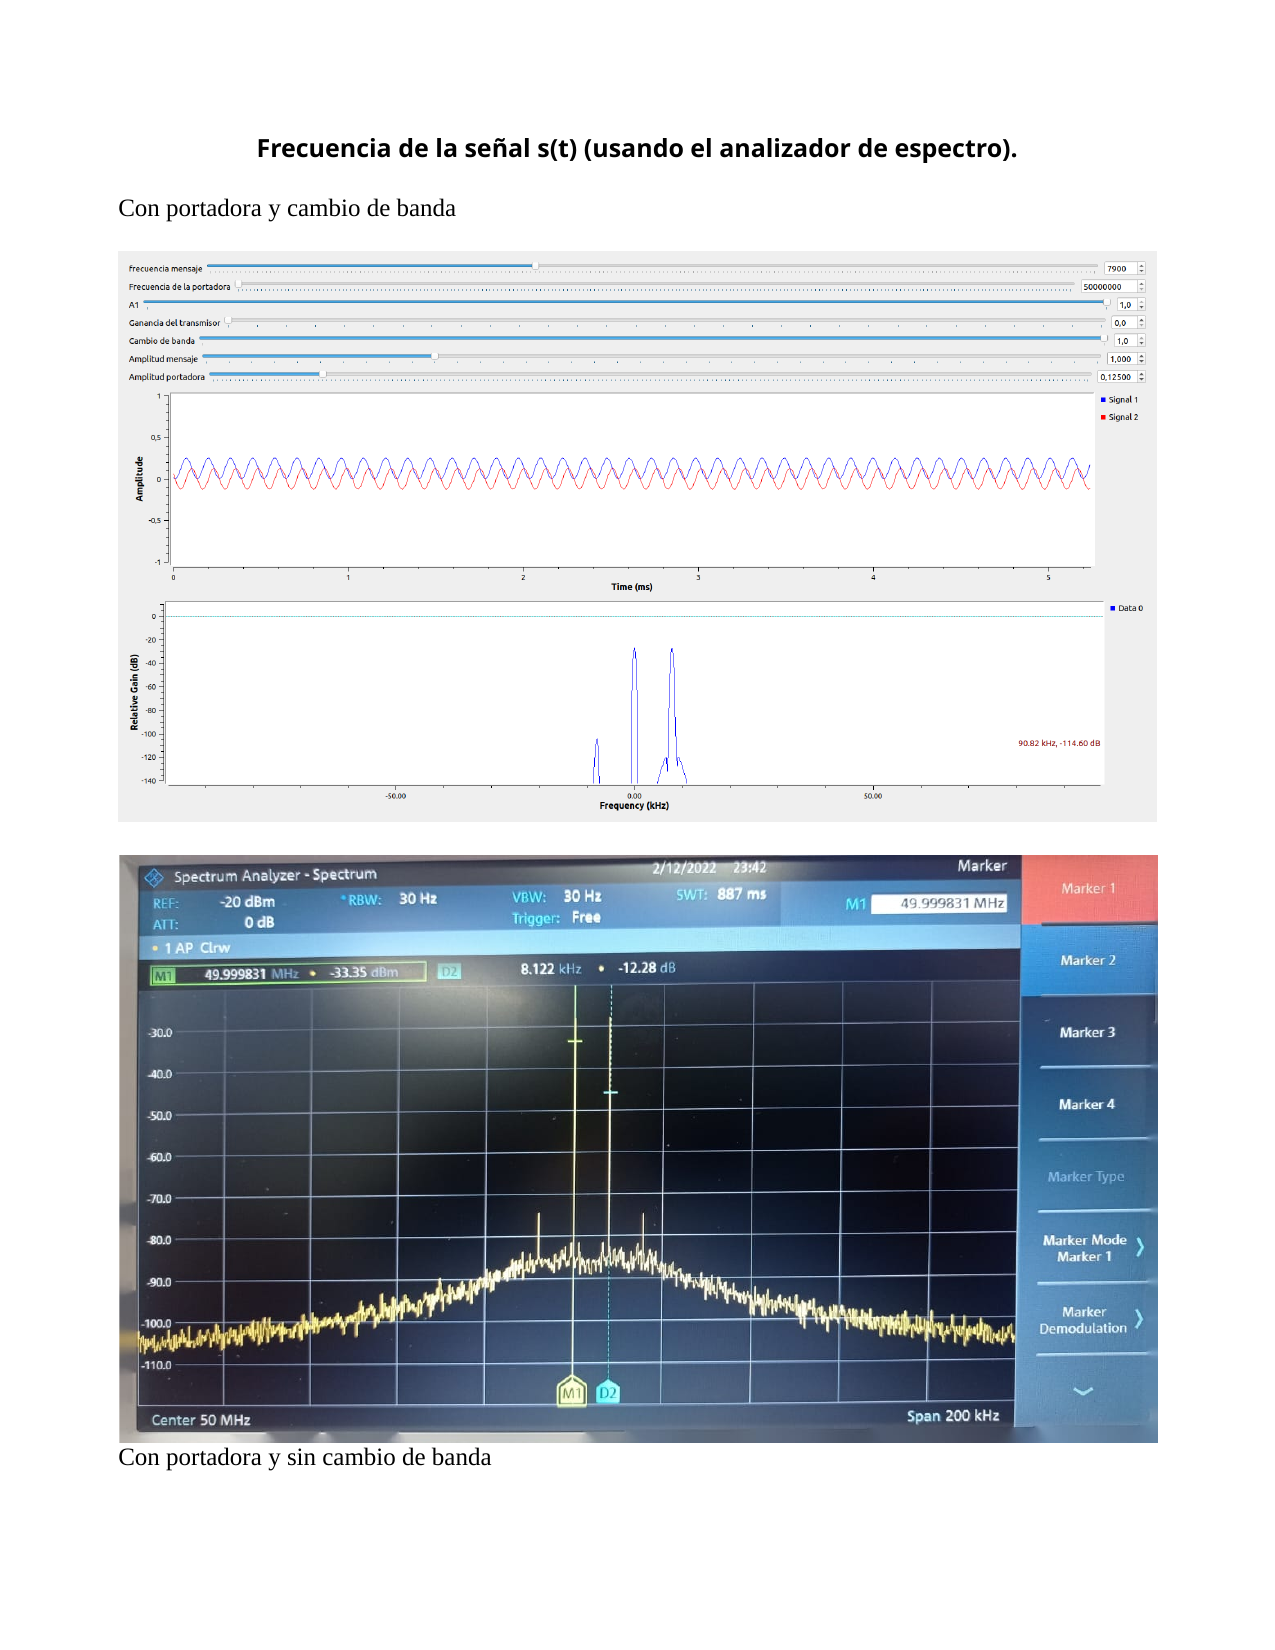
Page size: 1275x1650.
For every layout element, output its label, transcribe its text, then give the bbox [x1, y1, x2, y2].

text Con portadora y sin cambio de banda [118, 966, 1157, 1471]
subtitle Frecuencia de la señal s(t) (usando el analizador de espectro). [118, 131, 1157, 165]
text Con portadora y cambio de banda [118, 193, 1157, 222]
